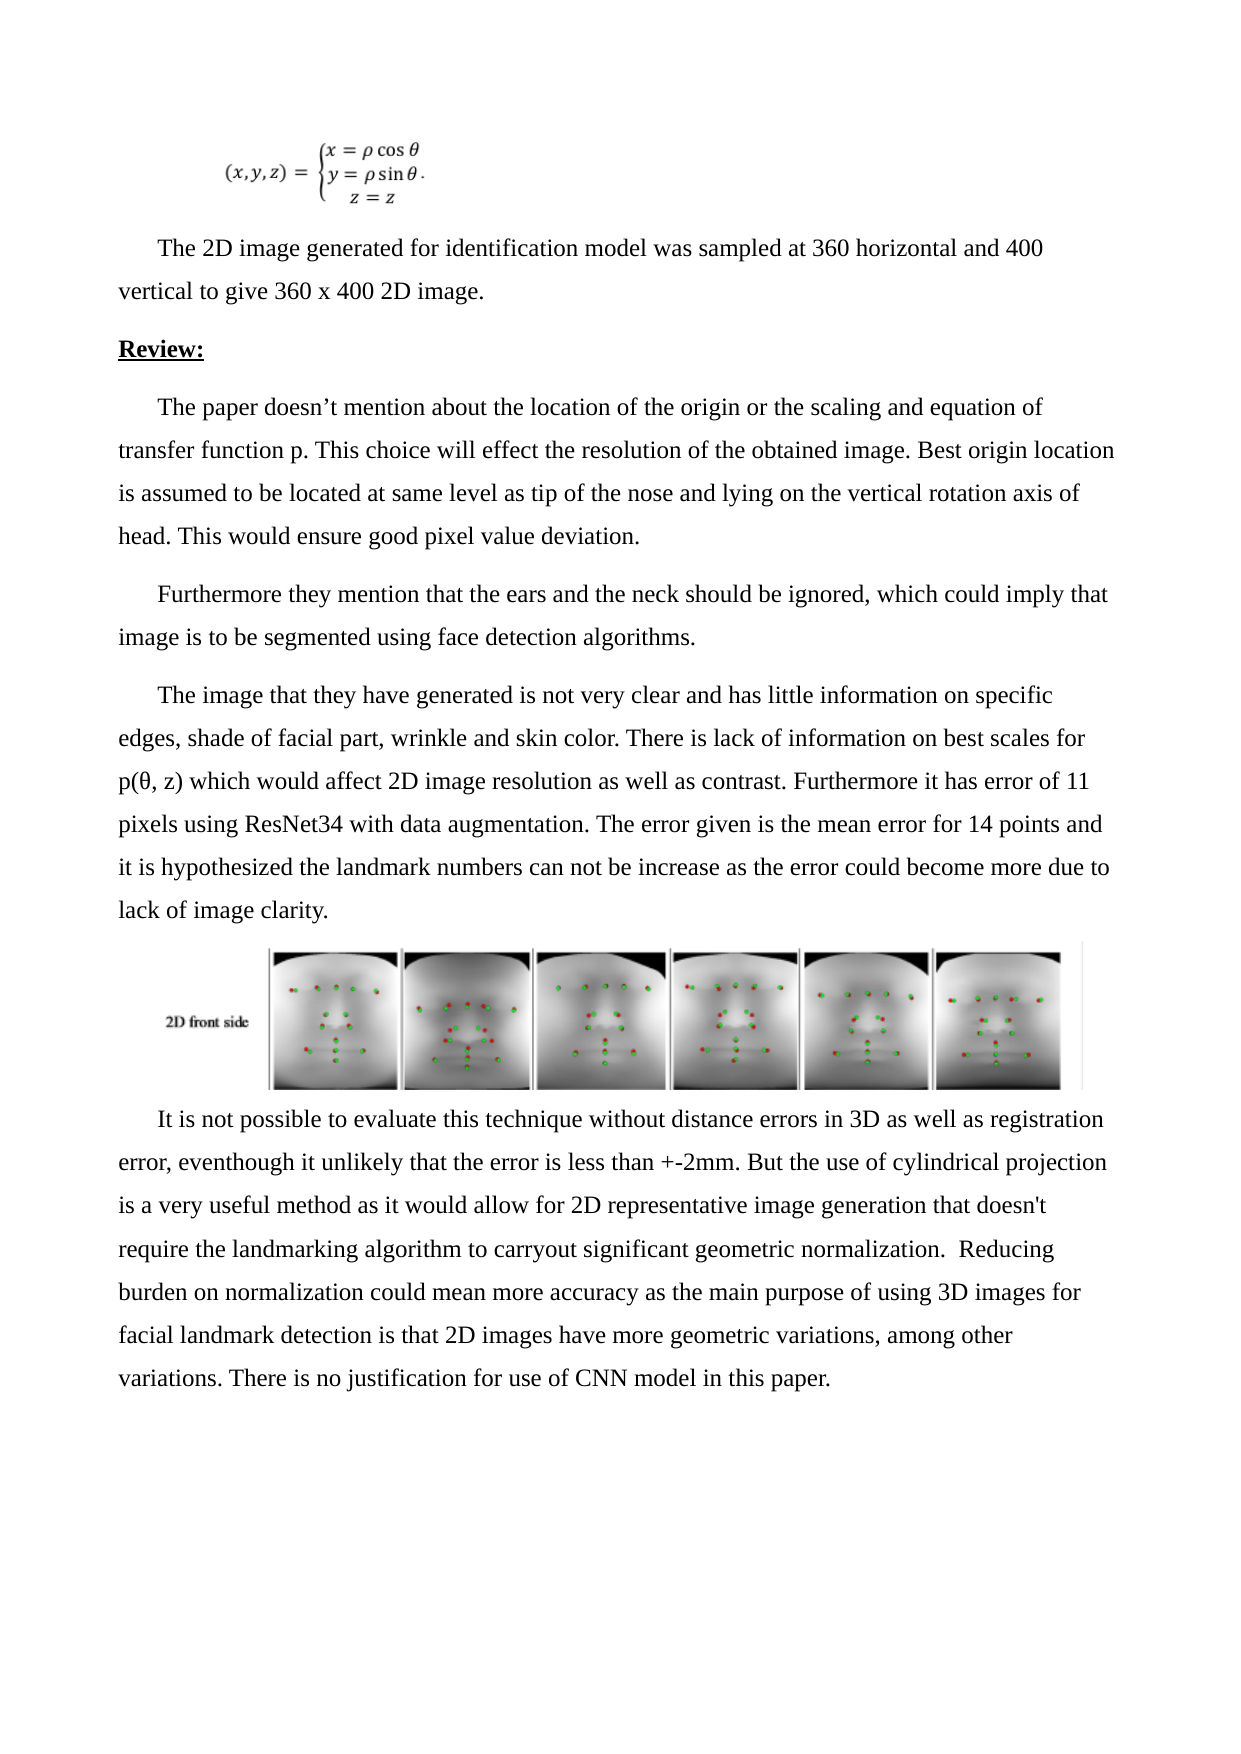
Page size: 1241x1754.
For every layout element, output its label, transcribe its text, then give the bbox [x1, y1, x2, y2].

text Furthermore they mention that the ears and the neck should be ignored, which could imply that image is to be segmented using face detection algorithms. [118, 579, 1122, 651]
text It is not possible to evaluate this technique without distance errors in 3D as well as registration error, eventhough it unlikely that the error is less than +-2mm. But the use of cylindrical projection is a very useful method as it would allow for 2D representative image generation that doesn't require the landmarking algorithm to carryout significant geometric normalization. Reducing burden on normalization could mean more accuracy as the main purpose of using 3D images for facial landmark detection is that 2D images have more geometric variations, among other variations. There is no justification for use of CNN model in this paper. [118, 953, 1122, 1392]
text The 2D image generated for identification model was sampled at 360 horizontal and 400 vertical to give 360 x 400 2D image. [118, 118, 1122, 305]
picture [391, 129, 500, 219]
text Review: [118, 334, 1122, 363]
text The paper doesn’t mention about the location of the origin or the scaling and equation of transfer function p. This choice will effect the resolution of the obtained image. Best origin location is assumed to be located at same level as tip of the nose and lying on the vertical rotation axis of head. This would ensure good pixel value deviation. [118, 392, 1122, 550]
text The image that they have generated is not very clear and has little information on specific edges, shade of facial part, wrinkle and skin color. There is lack of information on best scales for p(θ, z) which would affect 2D image resolution as well as contrast. Furthermore it has error of 11 pixels using ResNet34 with data augmentation. The error given is the mean error for 14 points and it is hypothesized the landmark numbers can not be increase as the error could become more due to lack of image clarity. [118, 680, 1122, 924]
